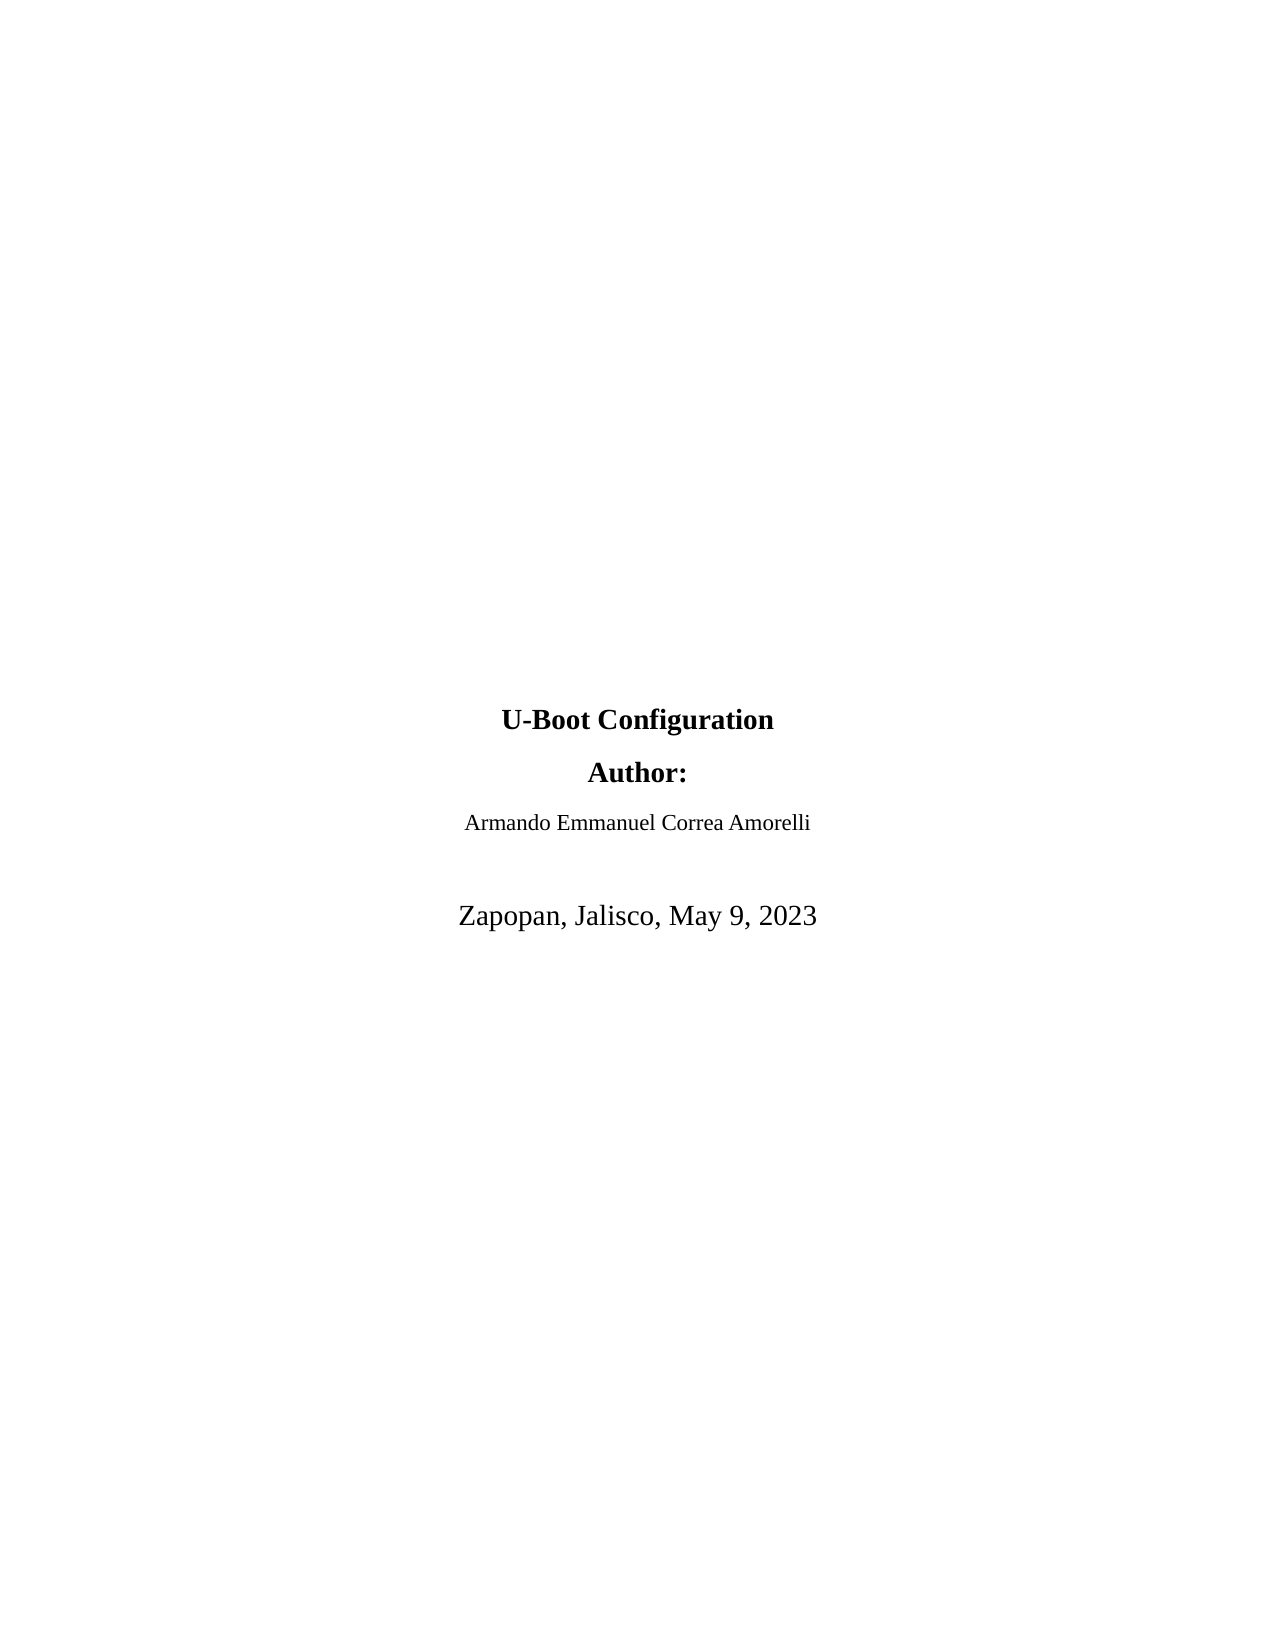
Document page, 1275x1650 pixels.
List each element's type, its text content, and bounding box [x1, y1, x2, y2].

text Armando Emmanuel Correa Amorelli [118, 809, 1157, 835]
text Author: [118, 756, 1157, 789]
text Zapopan, Jalisco, May 9, 2023 [118, 898, 1157, 932]
text U-Boot Configuration [118, 702, 1157, 736]
